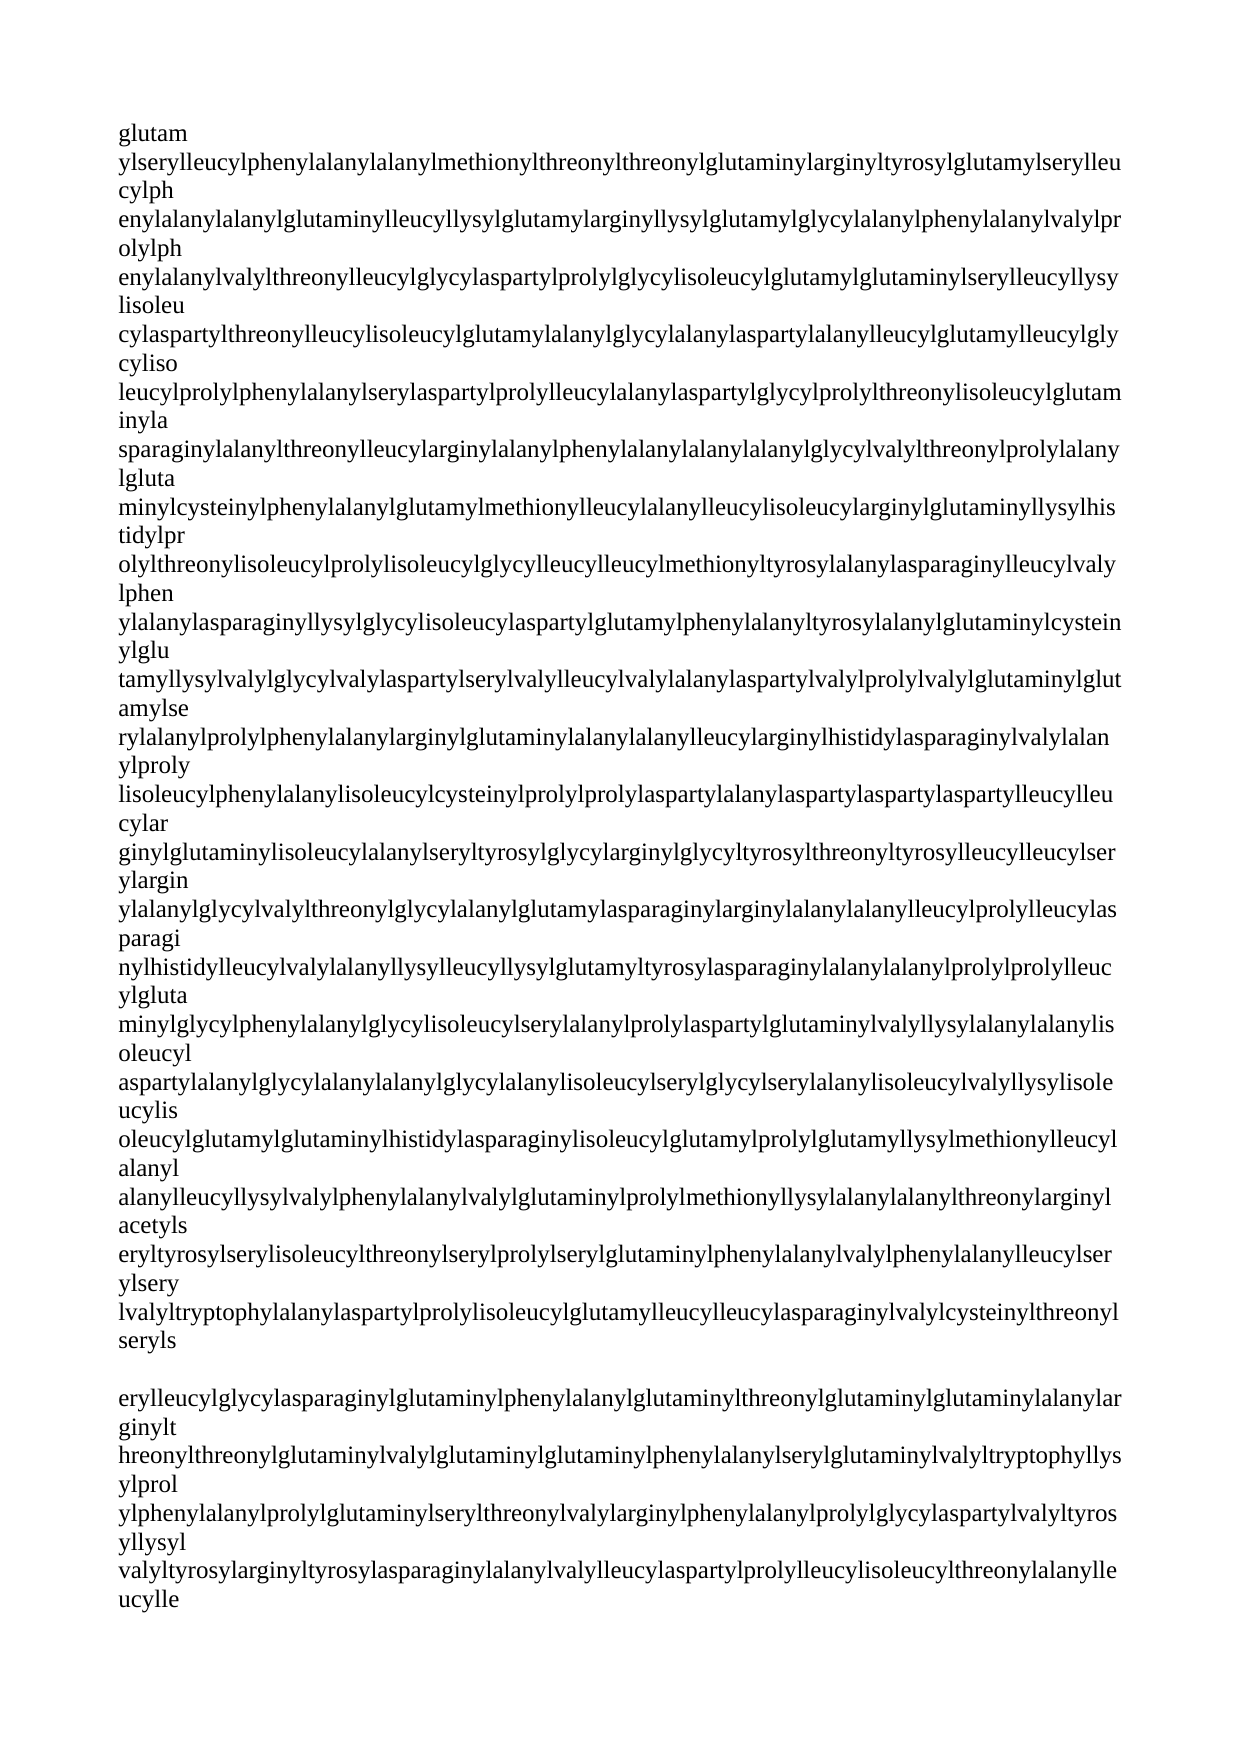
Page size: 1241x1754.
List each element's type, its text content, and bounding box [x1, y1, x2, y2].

text glutam ylserylleucylphenylalanylalanylmethionylthreonylthreonylglutaminylarginyltyrosylglutamylserylleucylph enylalanylalanylglutaminylleucyllysylglutamylarginyllysylglutamylglycylalanylphenylalanylvalylprolylph enylalanylvalylthreonylleucylglycylaspartylprolylglycylisoleucylglutamylglutaminylserylleucyllysylisoleu cylaspartylthreonylleucylisoleucylglutamylalanylglycylalanylaspartylalanylleucylglutamylleucylglycyliso leucylprolylphenylalanylserylaspartylprolylleucylalanylaspartylglycylprolylthreonylisoleucylglutaminyla sparaginylalanylthreonylleucylarginylalanylphenylalanylalanylalanylglycylvalylthreonylprolylalanylgluta minylcysteinylphenylalanylglutamylmethionylleucylalanylleucylisoleucylarginylglutaminyllysylhistidylpr olylthreonylisoleucylprolylisoleucylglycylleucylleucylmethionyltyrosylalanylasparaginylleucylvalylphen ylalanylasparaginyllysylglycylisoleucylaspartylglutamylphenylalanyltyrosylalanylglutaminylcysteinylglu tamyllysylvalylglycylvalylaspartylserylvalylleucylvalylalanylaspartylvalylprolylvalylglutaminylglutamylse rylalanylprolylphenylalanylarginylglutaminylalanylalanylleucylarginylhistidylasparaginylvalylalanylproly lisoleucylphenylalanylisoleucylcysteinylprolylprolylaspartylalanylaspartylaspartylaspartylleucylleucylar ginylglutaminylisoleucylalanylseryltyrosylglycylarginylglycyltyrosylthreonyltyrosylleucylleucylserylargin ylalanylglycylvalylthreonylglycylalanylglutamylasparaginylarginylalanylalanylleucylprolylleucylasparagi nylhistidylleucylvalylalanyllysylleucyllysylglutamyltyrosylasparaginylalanylalanylprolylprolylleucylgluta minylglycylphenylalanylglycylisoleucylserylalanylprolylaspartylglutaminylvalyllysylalanylalanylisoleucyl aspartylalanylglycylalanylalanylglycylalanylisoleucylserylglycylserylalanylisoleucylvalyllysylisoleucylis oleucylglutamylglutaminylhistidylasparaginylisoleucylglutamylprolylglutamyllysylmethionylleucylalanyl alanylleucyllysylvalylphenylalanylvalylglutaminylprolylmethionyllysylalanylalanylthreonylarginylacetyls eryltyrosylserylisoleucylthreonylserylprolylserylglutaminylphenylalanylvalylphenylalanylleucylserylsery lvalyltryptophylalanylaspartylprolylisoleucylglutamylleucylleucylasparaginylvalylcysteinylthreonylseryls [118, 118, 1122, 1354]
text erylleucylglycylasparaginylglutaminylphenylalanylglutaminylthreonylglutaminylglutaminylalanylarginylt hreonylthreonylglutaminylvalylglutaminylglutaminylphenylalanylserylglutaminylvalyltryptophyllysylprol ylphenylalanylprolylglutaminylserylthreonylvalylarginylphenylalanylprolylglycylaspartylvalyltyrosyllysyl valyltyrosylarginyltyrosylasparaginylalanylvalylleucylaspartylprolylleucylisoleucylthreonylalanylleucylle [118, 1354, 1122, 1613]
